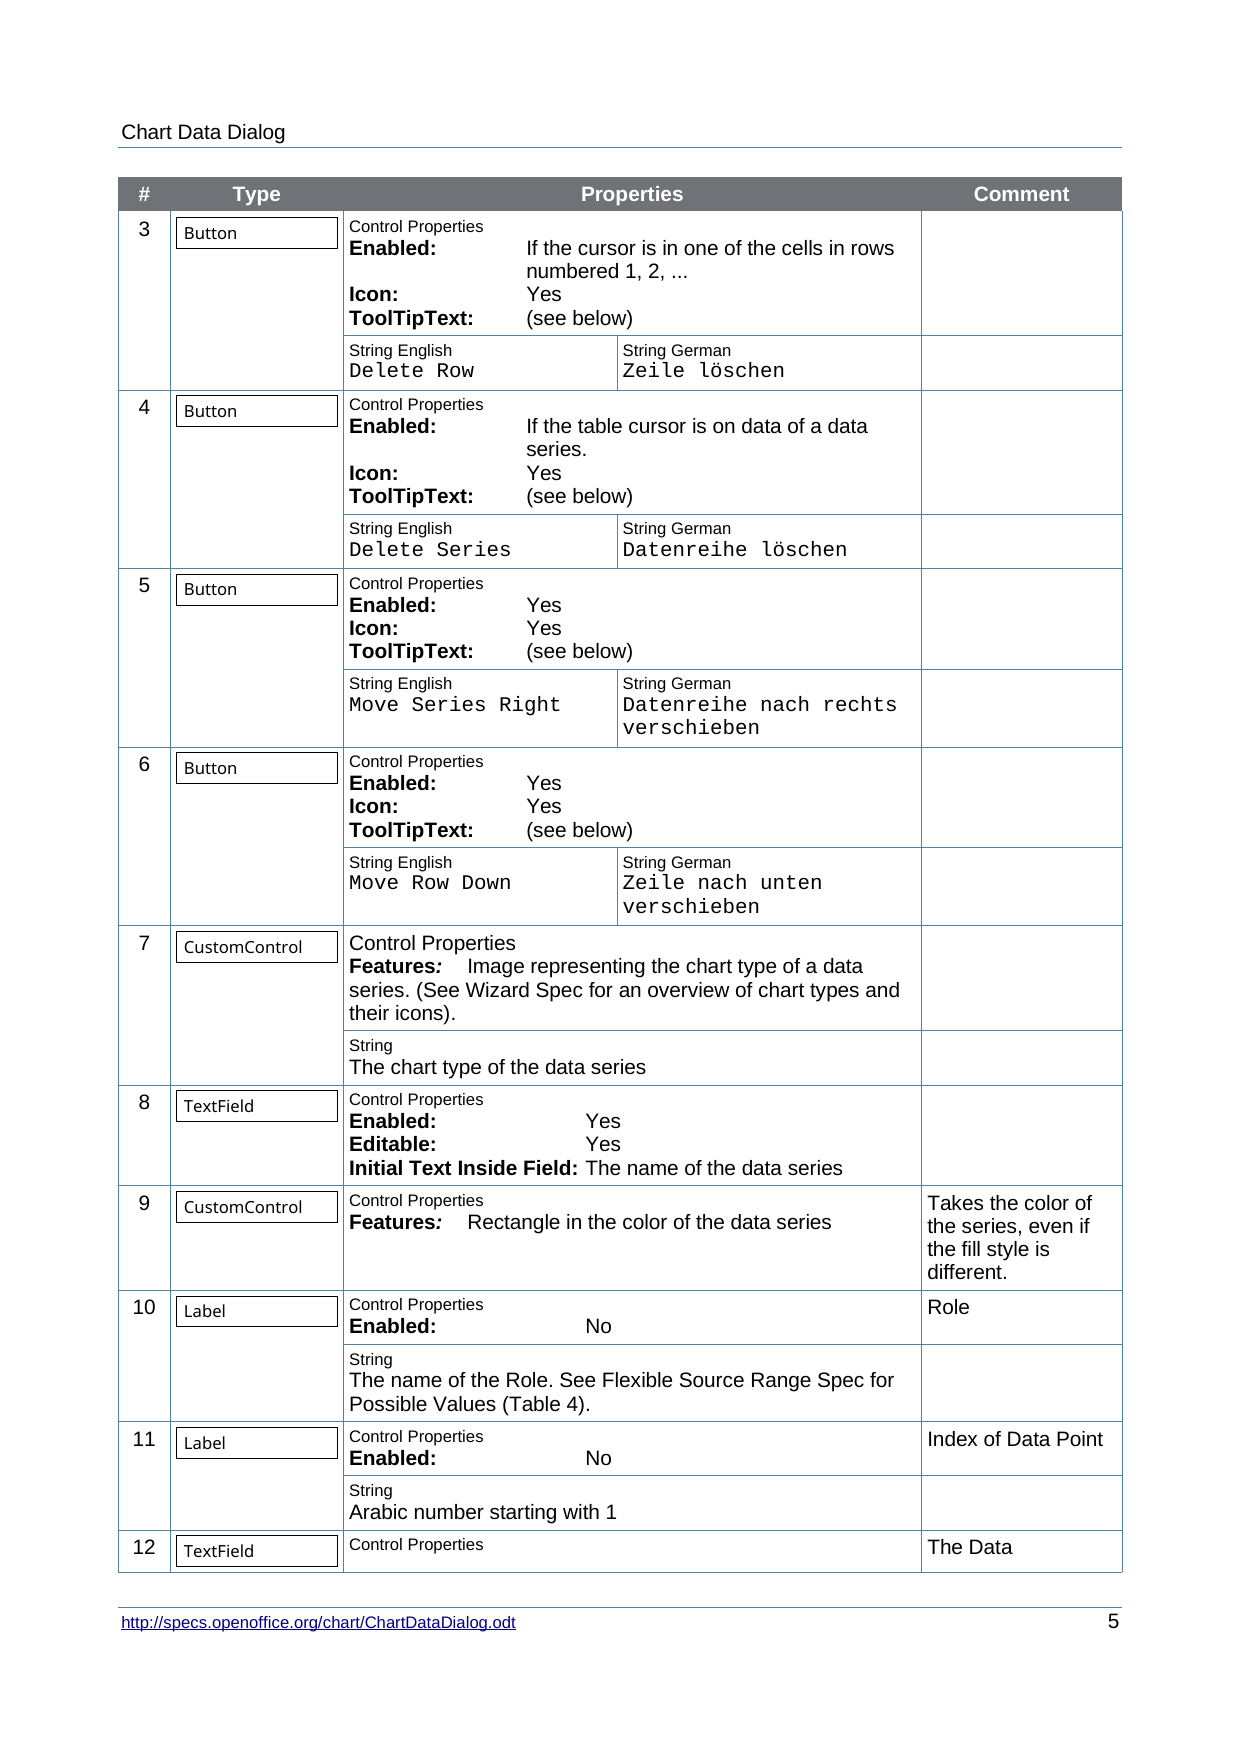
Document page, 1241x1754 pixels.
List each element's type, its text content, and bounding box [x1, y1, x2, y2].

table_header # [118, 177, 170, 211]
table_cell String German Zeile nach unten verschieben [618, 848, 921, 925]
table_cell [922, 848, 1122, 925]
table_header Control Properties Enabled: If the cursor is in one of the cells in rows numbered 1, 2, ... Icon: Yes ToolTipText: (see below) [344, 211, 921, 335]
table_header [922, 569, 1122, 669]
table_header Index of Data Point [922, 1422, 1122, 1475]
table_cell String German Datenreihe nach rechts verschieben [618, 670, 921, 747]
table_cell String English Move Row Down [344, 848, 617, 925]
table_header [922, 211, 1122, 335]
table_cell String English Delete Row [344, 336, 617, 390]
table_header Comment [921, 177, 1122, 211]
table_header [922, 391, 1122, 514]
table_cell [922, 1086, 1122, 1185]
table_cell [922, 1476, 1122, 1530]
table_cell String German Datenreihe löschen [618, 515, 921, 568]
table_cell 4 [119, 391, 170, 568]
table_cell 3 [119, 211, 170, 390]
table_cell [171, 1186, 343, 1290]
table_cell String English Delete Series [344, 515, 617, 568]
table_cell Control Properties Features: Rectangle in the color of the data series [344, 1186, 921, 1290]
table_cell [171, 1086, 343, 1185]
table_cell String English Move Series Right [344, 670, 617, 747]
table_cell 9 [119, 1186, 170, 1290]
table_header Control Properties Enabled: No [344, 1422, 921, 1475]
table_cell 12 [119, 1531, 170, 1572]
table_header Role [922, 1291, 1122, 1344]
table_cell Control Properties [344, 1531, 921, 1572]
table_cell Takes the color of the series, even if the fill style is different. [922, 1186, 1122, 1290]
table_cell 8 [119, 1086, 170, 1185]
table_header [922, 748, 1122, 847]
table_header Type [170, 177, 343, 211]
table_header Properties [343, 177, 921, 211]
table_cell [922, 515, 1122, 568]
table_cell [922, 1031, 1122, 1085]
table_cell 10 [119, 1291, 170, 1421]
table_cell [922, 670, 1122, 747]
table_header [922, 926, 1122, 1030]
table_cell String Arabic number starting with 1 [344, 1476, 921, 1530]
table_cell String German Zeile löschen [618, 336, 921, 390]
table_cell String The chart type of the data series [344, 1031, 921, 1085]
table_cell The Data [922, 1531, 1122, 1572]
table_cell [922, 336, 1122, 390]
table_header Control Properties Enabled: Yes Icon: Yes ToolTipText: (see below) [344, 748, 921, 847]
table_cell [171, 211, 343, 390]
table_cell [171, 569, 343, 747]
table_cell [171, 1531, 343, 1572]
table_cell [922, 1345, 1122, 1421]
table_cell [171, 391, 343, 568]
table_cell 7 [119, 926, 170, 1085]
table_cell [171, 1422, 343, 1530]
table_cell String The name of the Role. See Flexible Source Range Spec for Possible Values (Table 4). [344, 1345, 921, 1421]
table_cell [171, 926, 343, 1085]
table_cell 6 [119, 748, 170, 925]
table_cell Control Properties Enabled: Yes Editable: Yes Initial Text Inside Field: The name of the data series [344, 1086, 921, 1185]
table_cell [171, 748, 343, 925]
table_header Control Properties Features: Image representing the chart type of a data series. (See Wizard Spec for an overview of chart types and their icons). [344, 926, 921, 1030]
table_cell 5 [119, 569, 170, 747]
table_header Control Properties Enabled: If the table cursor is on data of a data series. Icon: Yes ToolTipText: (see below) [344, 391, 921, 514]
table_header Control Properties Enabled: Yes Icon: Yes ToolTipText: (see below) [344, 569, 921, 669]
table_header Control Properties Enabled: No [344, 1291, 921, 1344]
table_cell 11 [119, 1422, 170, 1530]
table_cell [171, 1291, 343, 1421]
